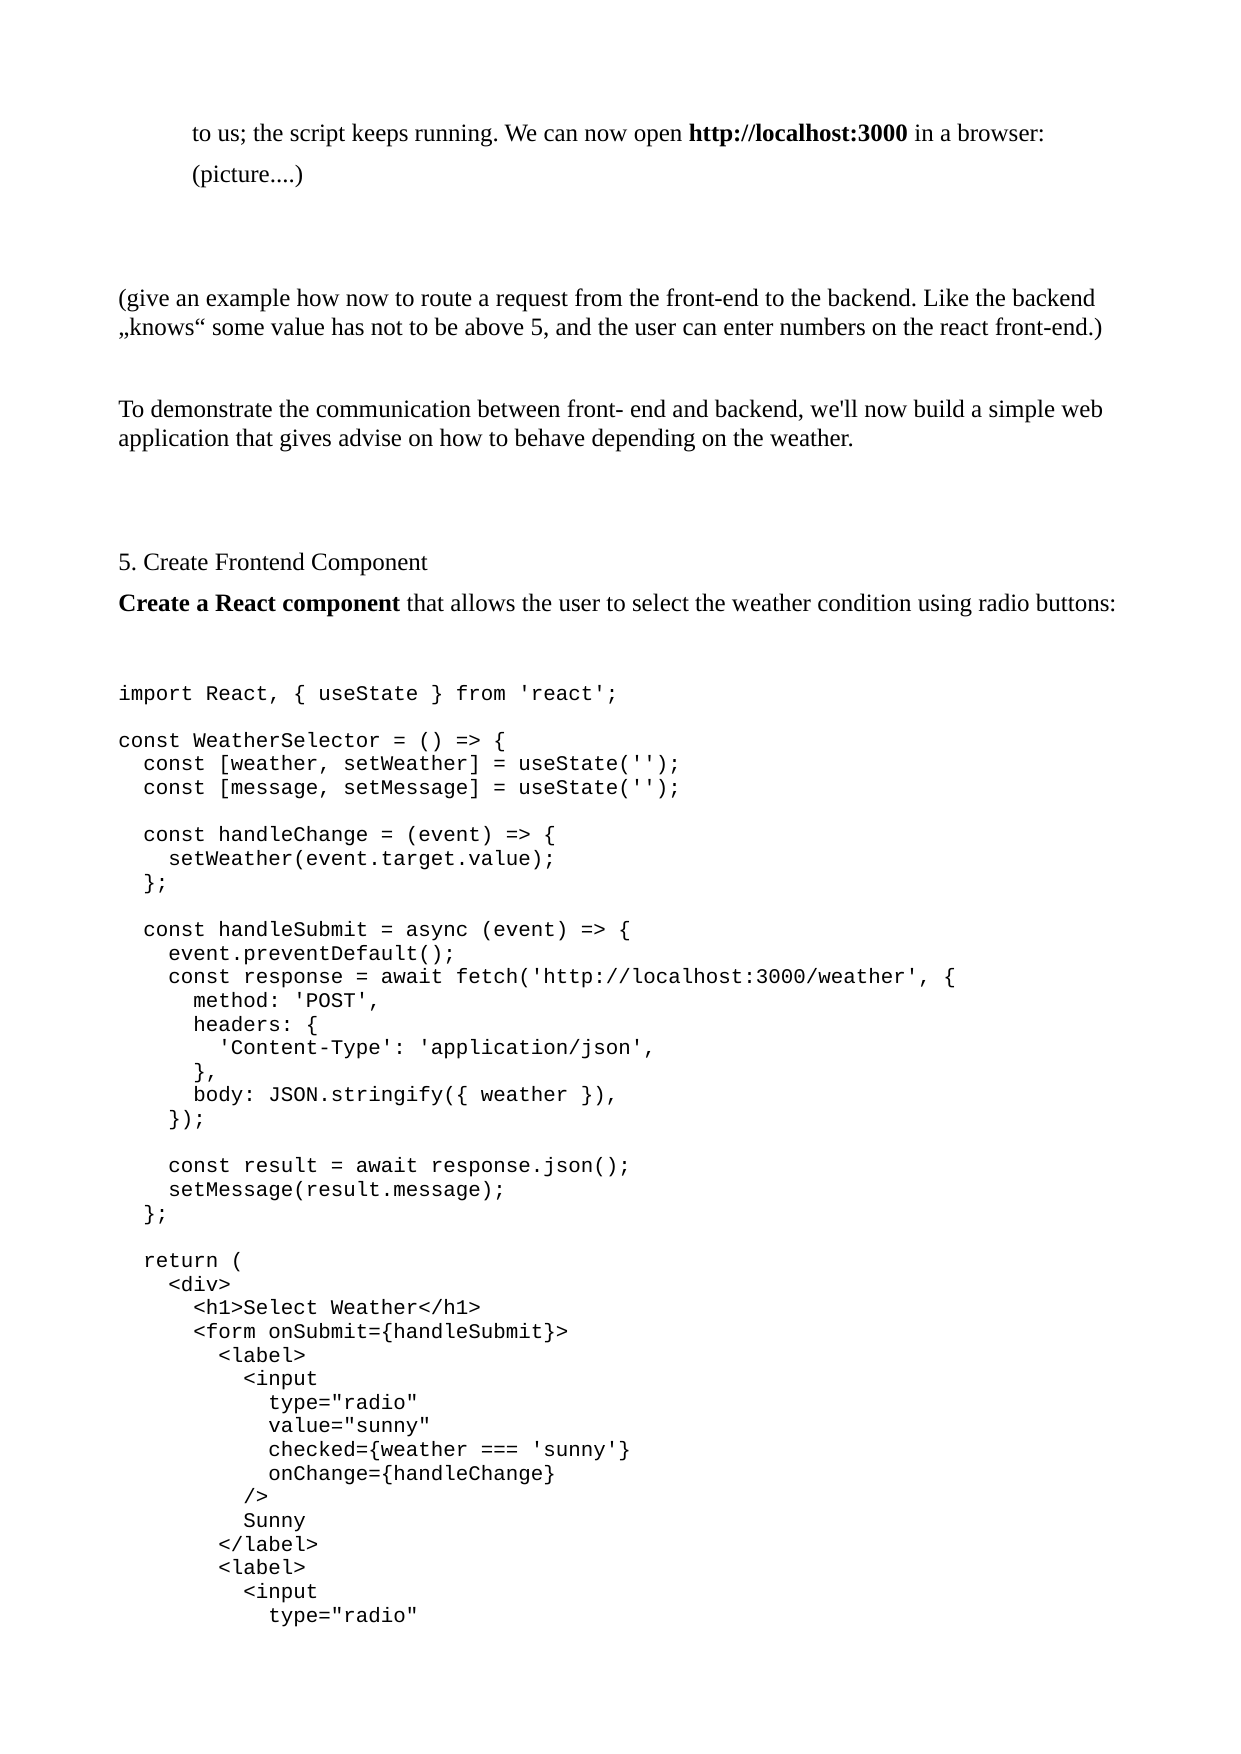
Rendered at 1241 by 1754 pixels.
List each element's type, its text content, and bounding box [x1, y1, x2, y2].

text headers: { [118, 1013, 1122, 1037]
text body: JSON.stringify({ weather }), [118, 1084, 1122, 1108]
text <form onSubmit={handleSubmit}> [118, 1321, 1122, 1344]
text /> [118, 1486, 1122, 1510]
text <label> [118, 1557, 1122, 1581]
text const [weather, setWeather] = useState(''); [118, 753, 1122, 777]
text const response = await fetch('http://localhost:3000/weather', { [118, 966, 1122, 990]
text To demonstrate the communication between front- end and backend, we'll now build a simple web application that gives advise on how to behave depending on the weather. [118, 394, 1122, 452]
text const result = await response.json(); [118, 1155, 1122, 1179]
text type="radio" [118, 1392, 1122, 1416]
text }; [118, 1203, 1122, 1226]
text value="sunny" [118, 1416, 1122, 1439]
text (give an example how now to route a request from the front-end to the backend. Like the backend „knows“ some value has not to be above 5, and the user can enter numbers on the react front-end.) [118, 283, 1122, 341]
text const handleChange = (event) => { [118, 824, 1122, 848]
text }; [118, 872, 1122, 895]
text checked={weather === 'sunny'} [118, 1439, 1122, 1463]
text const [message, setMessage] = useState(''); [118, 777, 1122, 801]
text setWeather(event.target.value); [118, 848, 1122, 872]
text const handleSubmit = async (event) => { [118, 919, 1122, 943]
text const WeatherSelector = () => { [118, 730, 1122, 753]
text Sunny [118, 1510, 1122, 1534]
text <div> [118, 1274, 1122, 1297]
text method: 'POST', [118, 990, 1122, 1013]
text return ( [118, 1250, 1122, 1274]
text setMessage(result.message); [118, 1179, 1122, 1203]
text }); [118, 1108, 1122, 1132]
text import React, { useState } from 'react'; [118, 682, 1122, 706]
text event.preventDefault(); [118, 943, 1122, 966]
text </label> [118, 1534, 1122, 1557]
list to us; the script keeps running. We can now open http://localhost:3000 in a browser: [162, 118, 1122, 147]
text <input [118, 1368, 1122, 1392]
text <h1>Select Weather</h1> [118, 1297, 1122, 1321]
text Create a React component that allows the user to select the weather condition using radio buttons: [118, 588, 1122, 617]
text <label> [118, 1344, 1122, 1368]
text 5. Create Frontend Component [118, 547, 1122, 576]
text type="radio" [118, 1605, 1122, 1628]
text 'Content-Type': 'application/json', [118, 1037, 1122, 1061]
text }, [118, 1061, 1122, 1084]
text <input [118, 1581, 1122, 1605]
text onChange={handleChange} [118, 1463, 1122, 1486]
list (picture....) [162, 159, 1122, 188]
